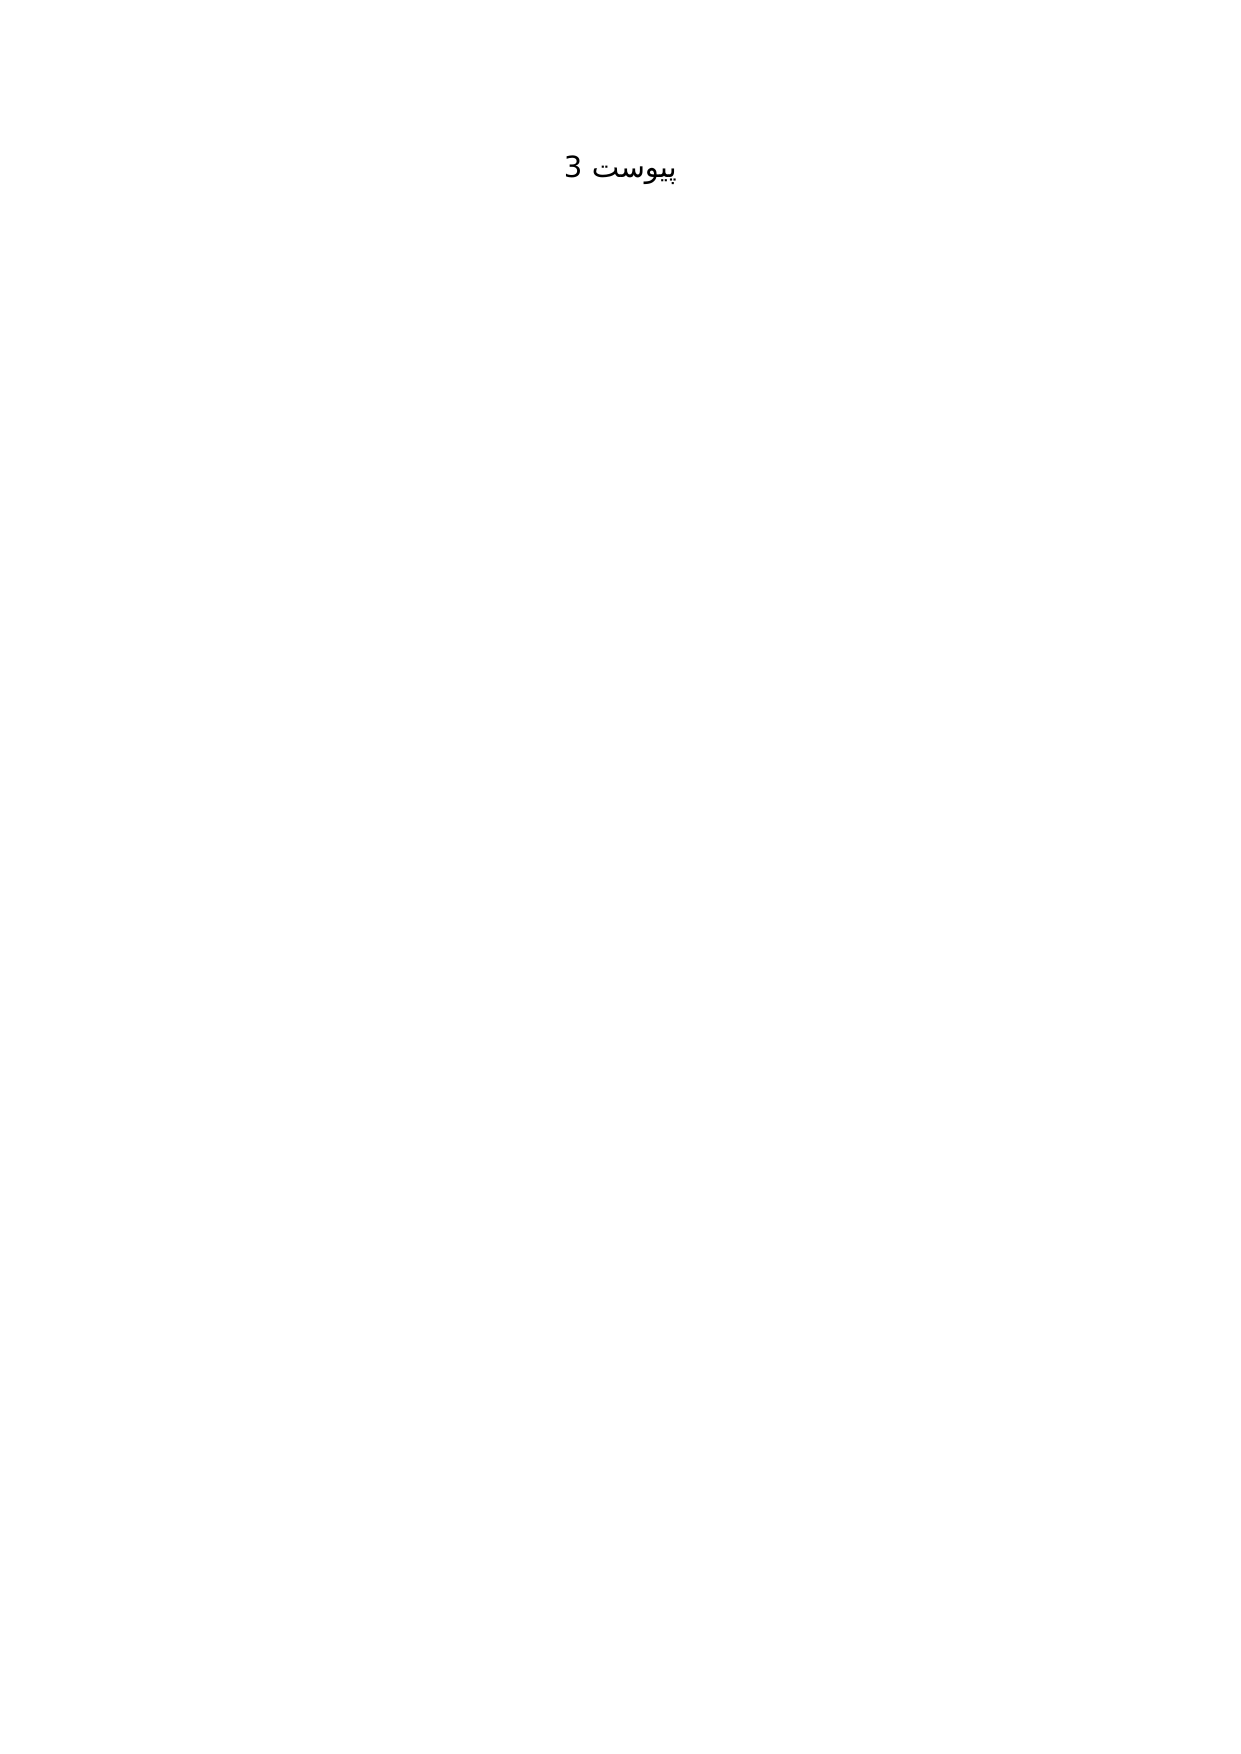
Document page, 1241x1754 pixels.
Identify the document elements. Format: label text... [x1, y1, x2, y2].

text پيوست 3 [187, 150, 1053, 184]
